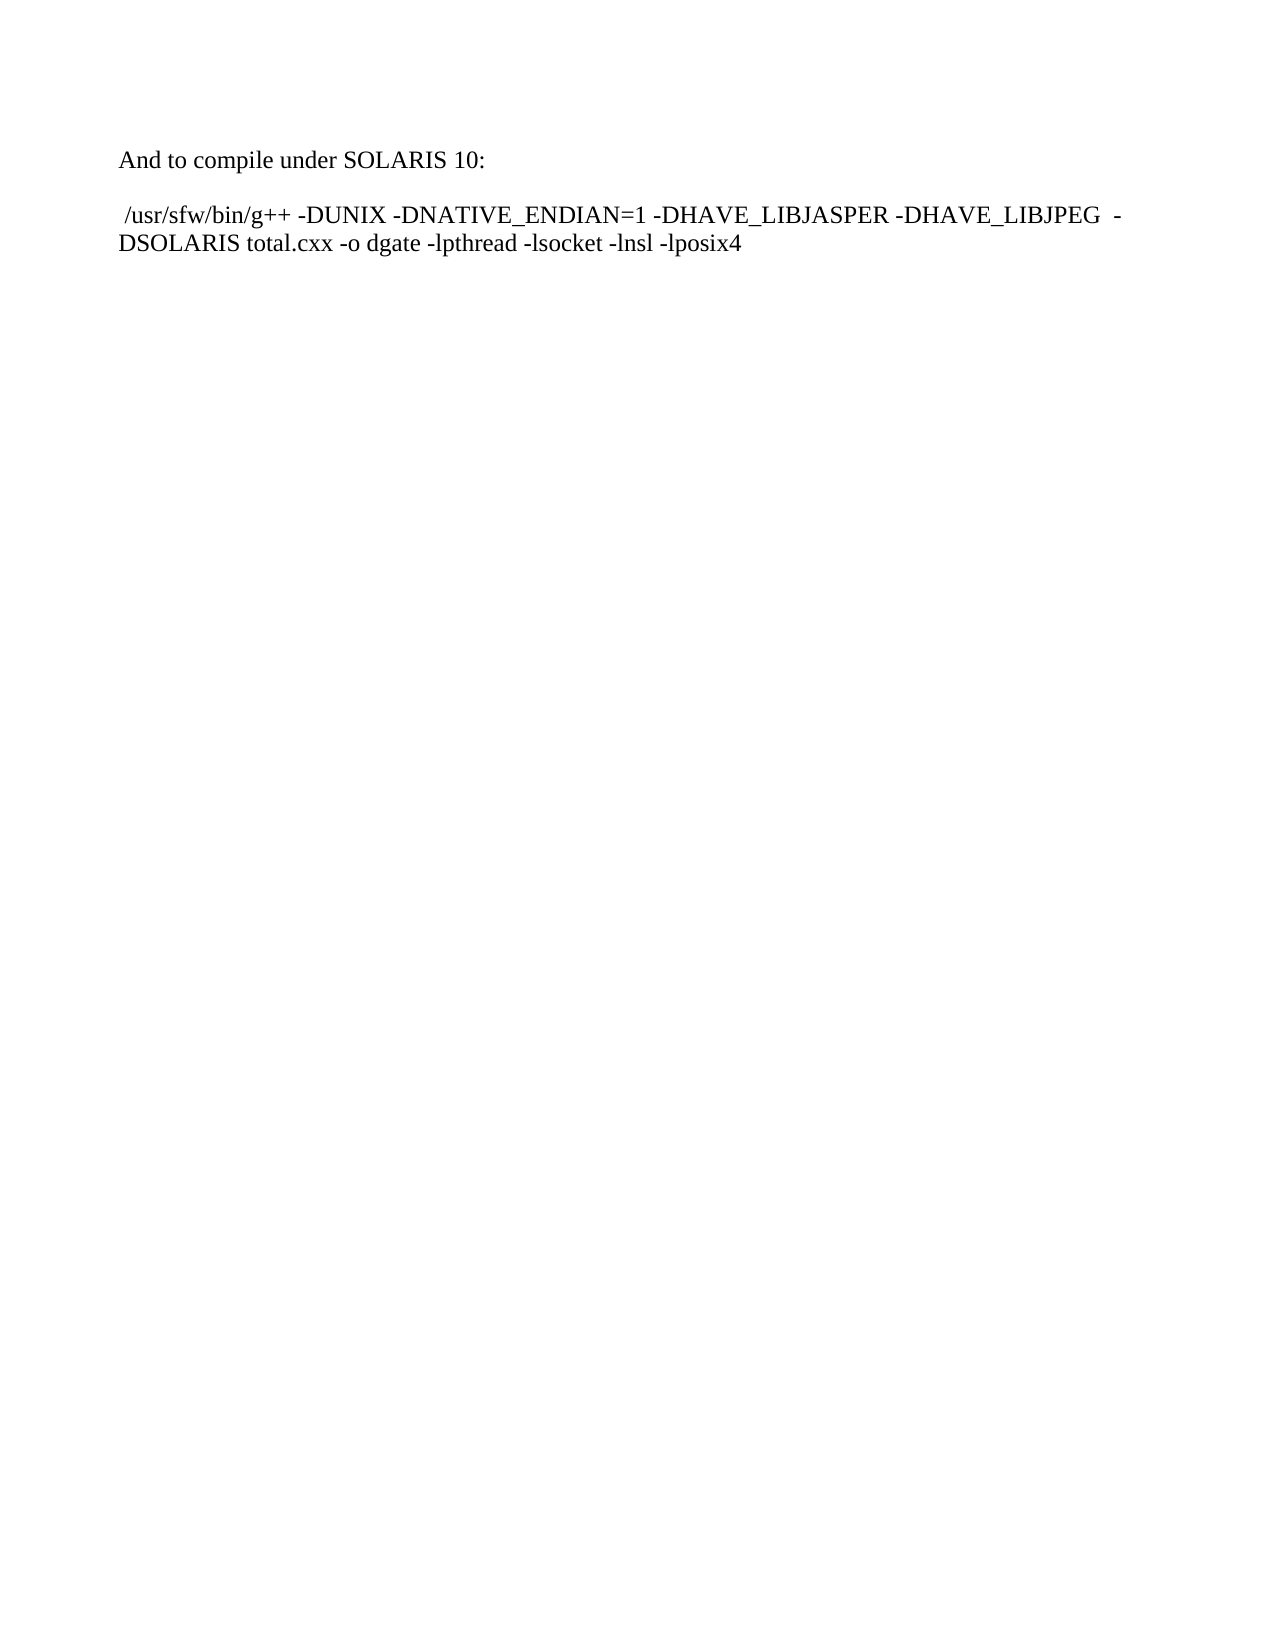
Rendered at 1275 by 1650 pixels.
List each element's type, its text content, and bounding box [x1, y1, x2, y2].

text /usr/sfw/bin/g++ -DUNIX -DNATIVE_ENDIAN=1 -DHAVE_LIBJASPER -DHAVE_LIBJPEG -DSOLARIS total.cxx -o dgate -lpthread -lsocket -lnsl -lposix4 [118, 201, 1157, 257]
text And to compile under SOLARIS 10: [118, 146, 1157, 173]
